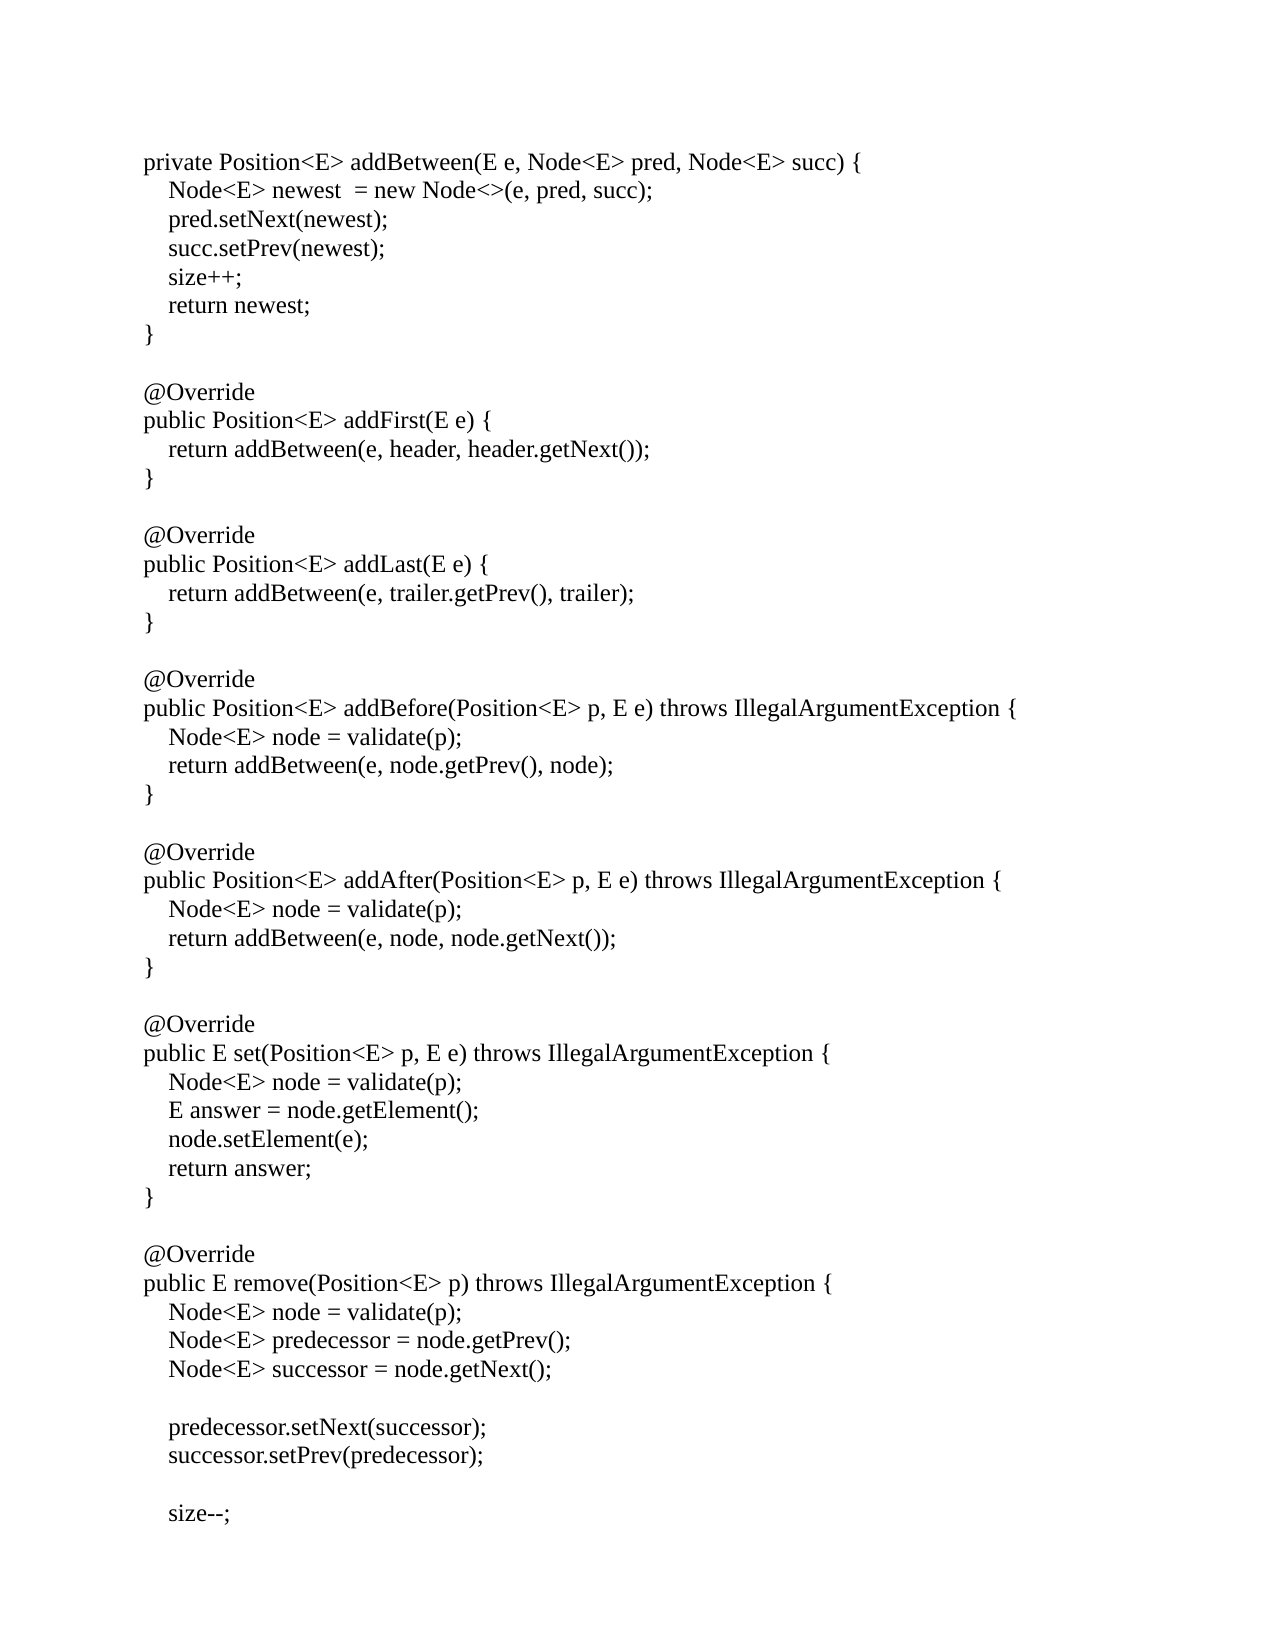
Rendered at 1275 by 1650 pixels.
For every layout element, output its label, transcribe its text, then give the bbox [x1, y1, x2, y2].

text @Override [118, 521, 1157, 549]
text public E set(Position<E> p, E e) throws IllegalArgumentException { [118, 1038, 1157, 1067]
text @Override [118, 837, 1157, 866]
text @Override [118, 664, 1157, 693]
text } [118, 463, 1157, 492]
text pred.setNext(newest); [118, 204, 1157, 233]
text public Position<E> addBefore(Position<E> p, E e) throws IllegalArgumentException { [118, 693, 1157, 722]
text return addBetween(e, header, header.getNext()); [118, 434, 1157, 463]
text return addBetween(e, trailer.getPrev(), trailer); [118, 578, 1157, 607]
text @Override [118, 377, 1157, 406]
text } [118, 1182, 1157, 1211]
text return answer; [118, 1153, 1157, 1182]
text @Override [118, 1239, 1157, 1268]
text } [118, 779, 1157, 808]
text Node<E> newest = new Node<>(e, pred, succ); [118, 176, 1157, 204]
text node.setElement(e); [118, 1124, 1157, 1153]
text Node<E> node = validate(p); [118, 894, 1157, 923]
text E answer = node.getElement(); [118, 1096, 1157, 1124]
text private Position<E> addBetween(E e, Node<E> pred, Node<E> succ) { [118, 147, 1157, 176]
text public Position<E> addAfter(Position<E> p, E e) throws IllegalArgumentException { [118, 866, 1157, 894]
text Node<E> node = validate(p); [118, 1297, 1157, 1326]
text succ.setPrev(newest); [118, 233, 1157, 262]
text successor.setPrev(predecessor); [118, 1441, 1157, 1469]
text } [118, 952, 1157, 981]
text return newest; [118, 291, 1157, 319]
text public E remove(Position<E> p) throws IllegalArgumentException { [118, 1268, 1157, 1297]
text return addBetween(e, node, node.getNext()); [118, 923, 1157, 952]
text } [118, 319, 1157, 348]
text Node<E> successor = node.getNext(); [118, 1354, 1157, 1383]
text size--; [118, 1498, 1157, 1527]
text Node<E> node = validate(p); [118, 722, 1157, 751]
text Node<E> predecessor = node.getPrev(); [118, 1326, 1157, 1354]
text size++; [118, 262, 1157, 291]
text public Position<E> addFirst(E e) { [118, 406, 1157, 434]
text return addBetween(e, node.getPrev(), node); [118, 751, 1157, 779]
text @Override [118, 1009, 1157, 1038]
text Node<E> node = validate(p); [118, 1067, 1157, 1096]
text predecessor.setNext(successor); [118, 1412, 1157, 1441]
text } [118, 607, 1157, 636]
text public Position<E> addLast(E e) { [118, 549, 1157, 578]
